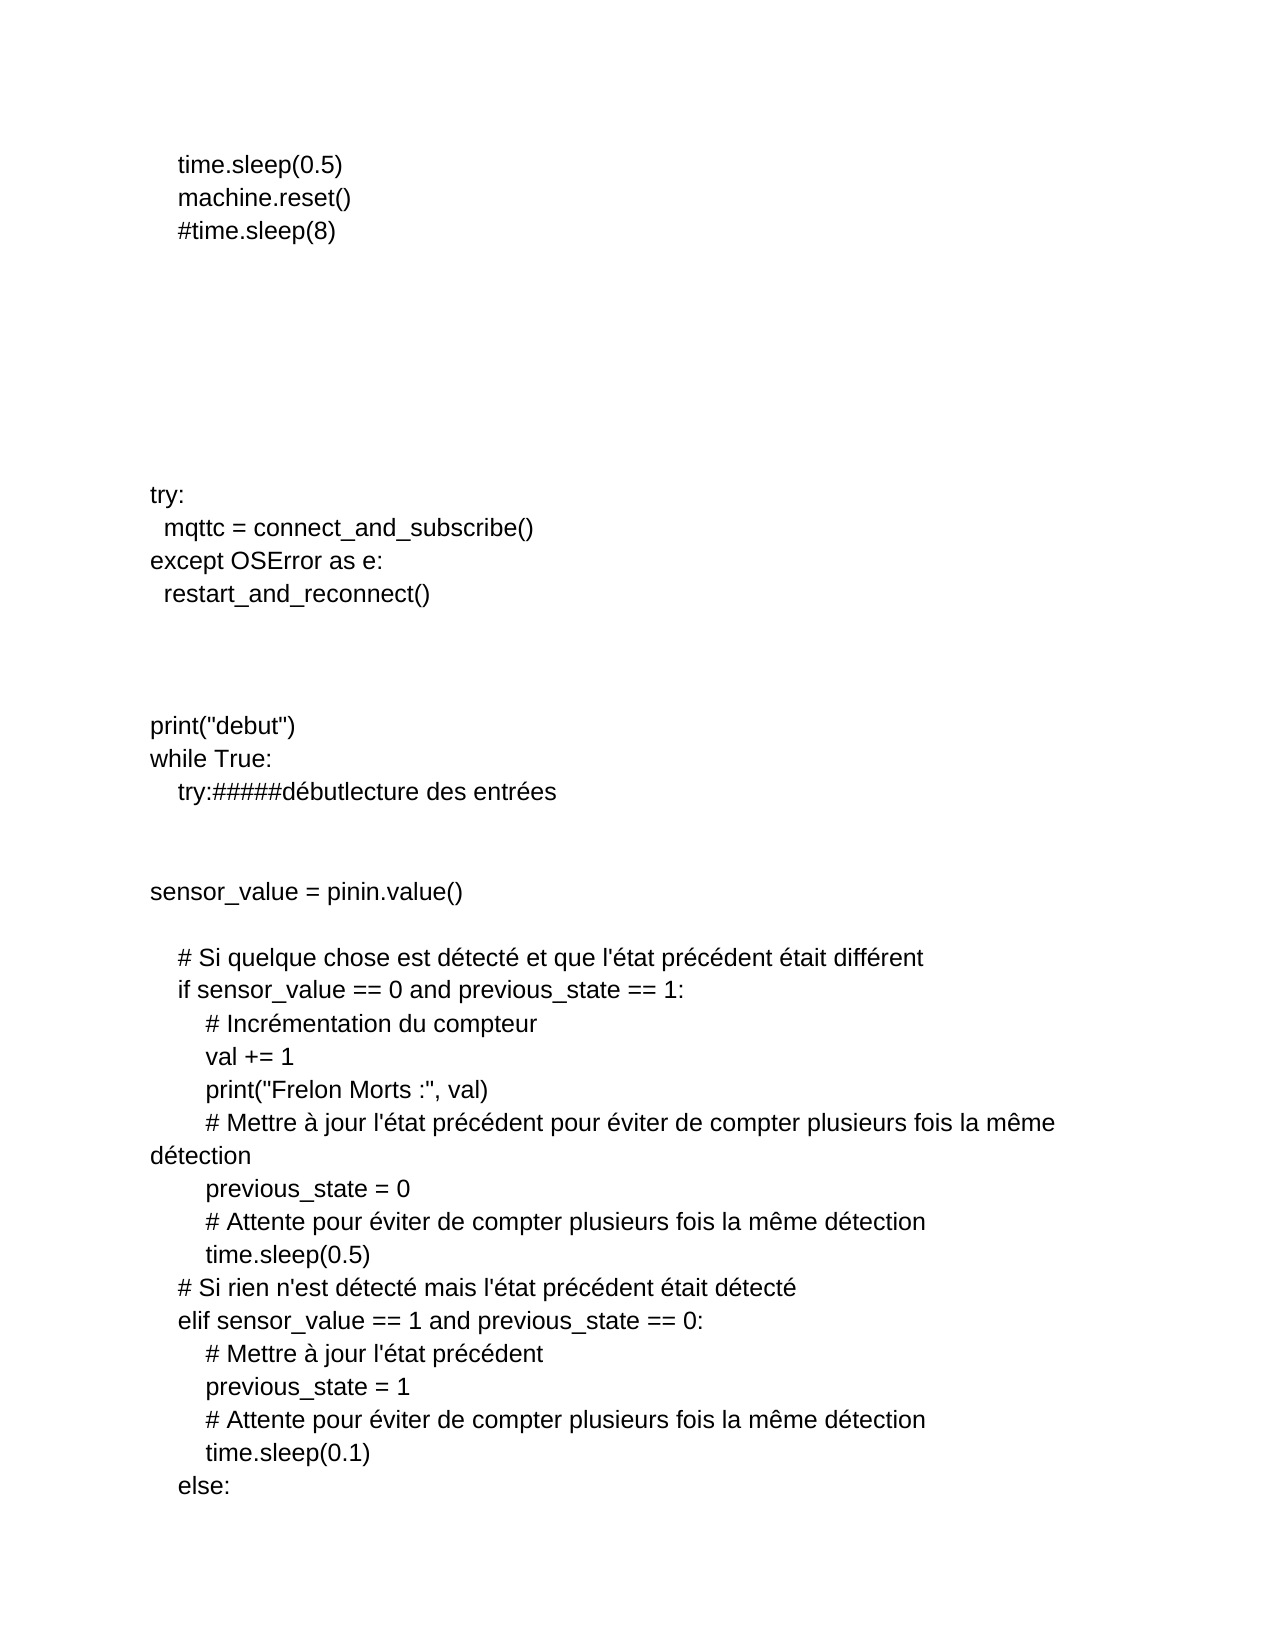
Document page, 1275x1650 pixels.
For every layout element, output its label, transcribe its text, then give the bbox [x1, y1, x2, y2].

text restart_and_reconnect() [150, 579, 1125, 608]
text val += 1 [150, 1042, 1125, 1070]
text print("debut") [150, 711, 1125, 740]
text previous_state = 1 [150, 1372, 1125, 1401]
text elif sensor_value == 1 and previous_state == 0: [150, 1306, 1125, 1334]
text print("Frelon Morts :", val) [150, 1074, 1125, 1103]
text mqttc = connect_and_subscribe() [150, 513, 1125, 542]
text previous_state = 0 [150, 1174, 1125, 1202]
text while True: [150, 744, 1125, 773]
text # Incrémentation du compteur [150, 1008, 1125, 1037]
text machine.reset() [150, 183, 1125, 212]
text try:#####débutlecture des entrées [150, 777, 1125, 806]
text time.sleep(0.5) [150, 1240, 1125, 1268]
text # Mettre à jour l'état précédent [150, 1339, 1125, 1367]
text else: [150, 1471, 1125, 1499]
text # Mettre à jour l'état précédent pour éviter de compter plusieurs fois la même détection [150, 1108, 1125, 1169]
text # Attente pour éviter de compter plusieurs fois la même détection [150, 1207, 1125, 1235]
text time.sleep(0.5) [150, 150, 1125, 179]
text try: [150, 480, 1125, 509]
text # Attente pour éviter de compter plusieurs fois la même détection [150, 1405, 1125, 1433]
text # Si rien n'est détecté mais l'état précédent était détecté [150, 1273, 1125, 1301]
text sensor_value = pinin.value() [150, 876, 1125, 905]
text if sensor_value == 0 and previous_state == 1: [150, 976, 1125, 1004]
text #time.sleep(8) [150, 216, 1125, 245]
text # Si quelque chose est détecté et que l'état précédent était différent [150, 942, 1125, 971]
text except OSError as e: [150, 546, 1125, 575]
text time.sleep(0.1) [150, 1438, 1125, 1467]
